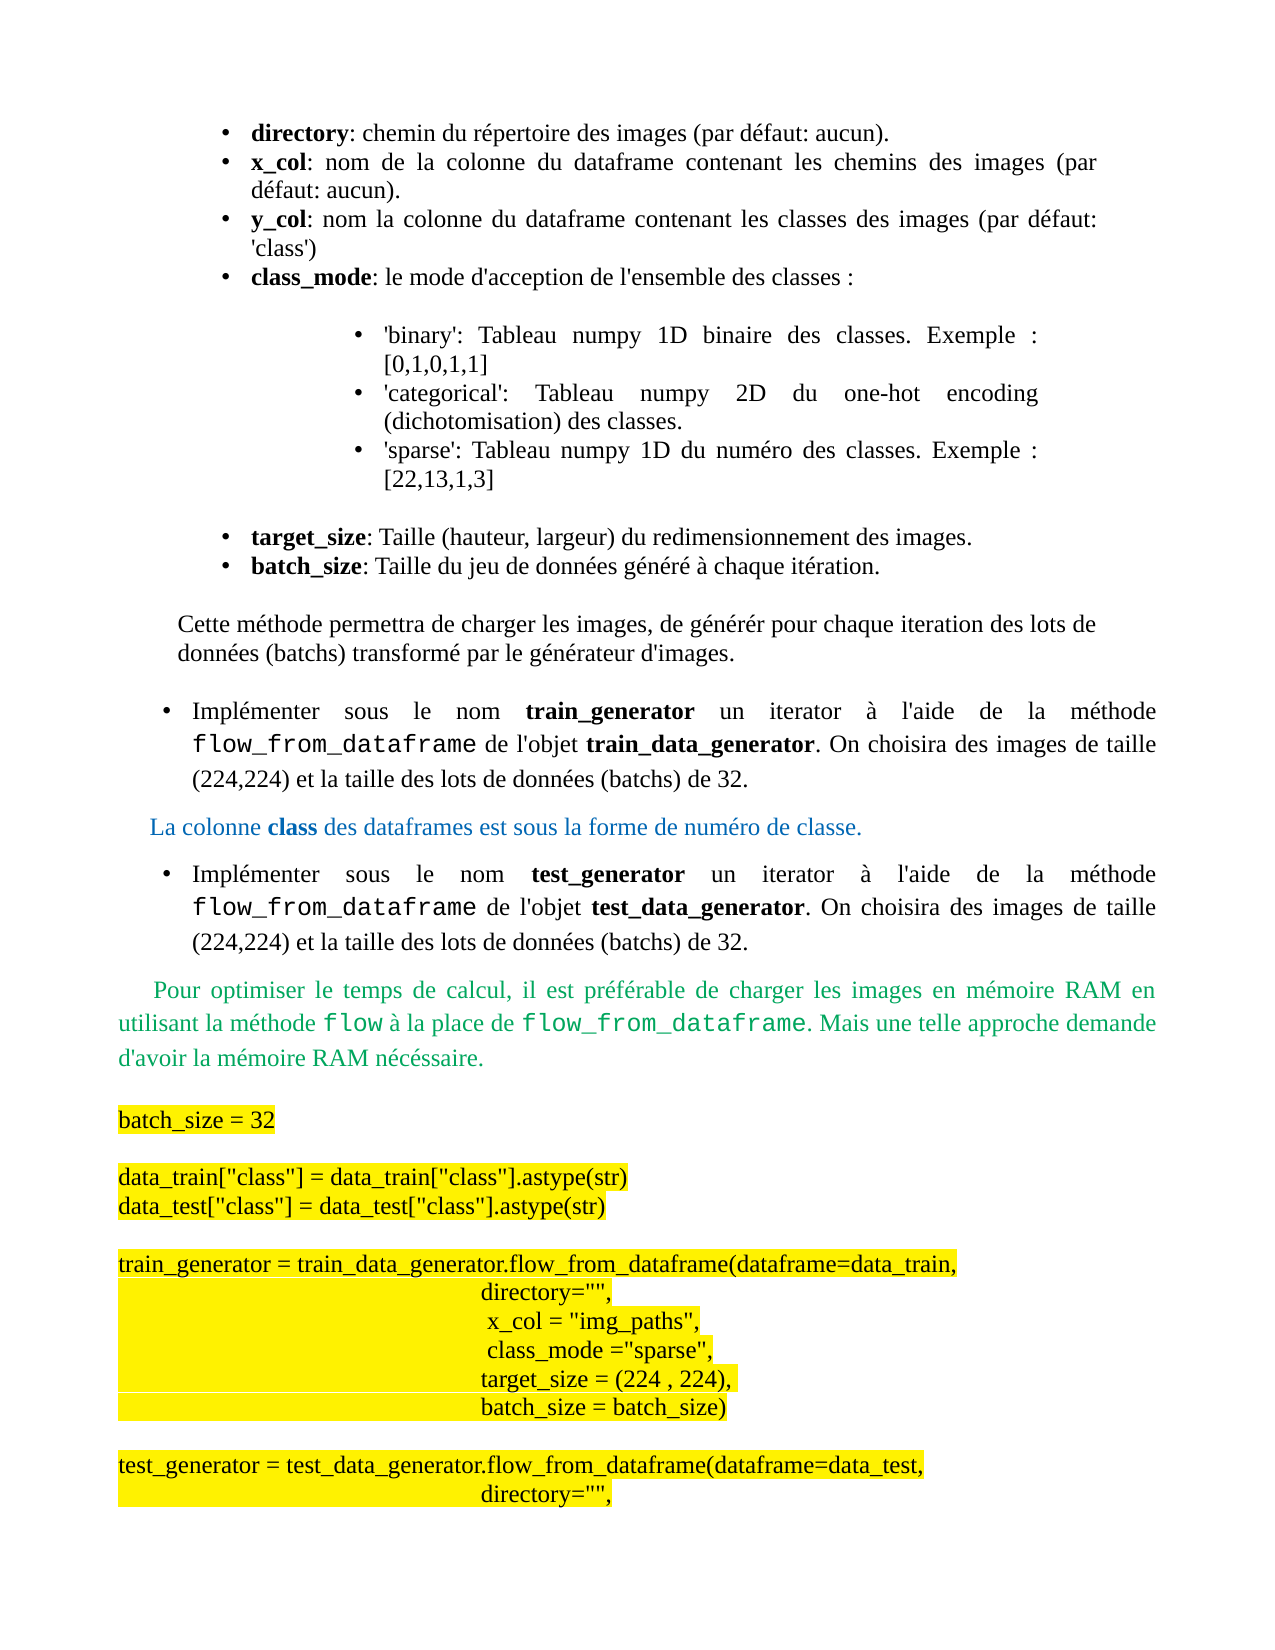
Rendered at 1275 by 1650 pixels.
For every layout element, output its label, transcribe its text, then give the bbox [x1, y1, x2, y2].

text test_generator = test_data_generator.flow_from_dataframe(dataframe=data_test, [118, 1450, 1157, 1479]
list 'sparse': Tableau numpy 1D du numéro des classes. Exemple : [22,13,1,3] [354, 435, 1039, 493]
list class_mode: le mode d'acception de l'ensemble des classes : [221, 262, 1098, 291]
text directory="", [118, 1277, 1157, 1306]
text directory="", [118, 1479, 1157, 1507]
text batch_size = batch_size) [118, 1392, 1157, 1421]
text data_train["class"] = data_train["class"].astype(str) [118, 1162, 1157, 1191]
list 'binary': Tableau numpy 1D binaire des classes. Exemple : [0,1,0,1,1] [354, 320, 1039, 378]
list 'categorical': Tableau numpy 2D du one-hot encoding (dichotomisation) des classes. [354, 378, 1039, 435]
list batch_size: Taille du jeu de données généré à chaque itération. [221, 551, 1098, 579]
list x_col: nom de la colonne du dataframe contenant les chemins des images (par défaut: aucun). [221, 147, 1098, 204]
list Implémenter sous le nom train_generator un iterator à l'aide de la méthode flow_from_dataframe de l'objet train_data_generator. On choisira des images de taille (224,224) et la taille des lots de données (batchs) de 32. [162, 696, 1157, 793]
list directory: chemin du répertoire des images (par défaut: aucun). [221, 118, 1098, 147]
text x_col = "img_paths", [118, 1306, 1157, 1335]
list Implémenter sous le nom test_generator un iterator à l'aide de la méthode flow_from_dataframe de l'objet test_data_generator. On choisira des images de taille (224,224) et la taille des lots de données (batchs) de 32. [162, 859, 1157, 956]
text Cette méthode permettra de charger les images, de générér pour chaque iteration des lots de données (batchs) transformé par le générateur d'images. [177, 609, 1098, 667]
list target_size: Taille (hauteur, largeur) du redimensionnement des images. [221, 522, 1098, 551]
text data_test["class"] = data_test["class"].astype(str) [118, 1191, 1157, 1220]
text batch_size = 32 [118, 1105, 1157, 1134]
text Pour optimiser le temps de calcul, il est préférable de charger les images en mémoire RAM en utilisant la méthode flow à la place de flow_from_dataframe. Mais une telle approche demande d'avoir la mémoire RAM nécéssaire. [118, 975, 1157, 1072]
text class_mode ="sparse", [118, 1335, 1157, 1364]
text train_generator = train_data_generator.flow_from_dataframe(dataframe=data_train, [118, 1249, 1157, 1277]
text La colonne class des dataframes est sous la forme de numéro de classe. [118, 812, 1157, 841]
text target_size = (224 , 224), [118, 1364, 1157, 1392]
list y_col: nom la colonne du dataframe contenant les classes des images (par défaut: 'class') [221, 204, 1098, 262]
